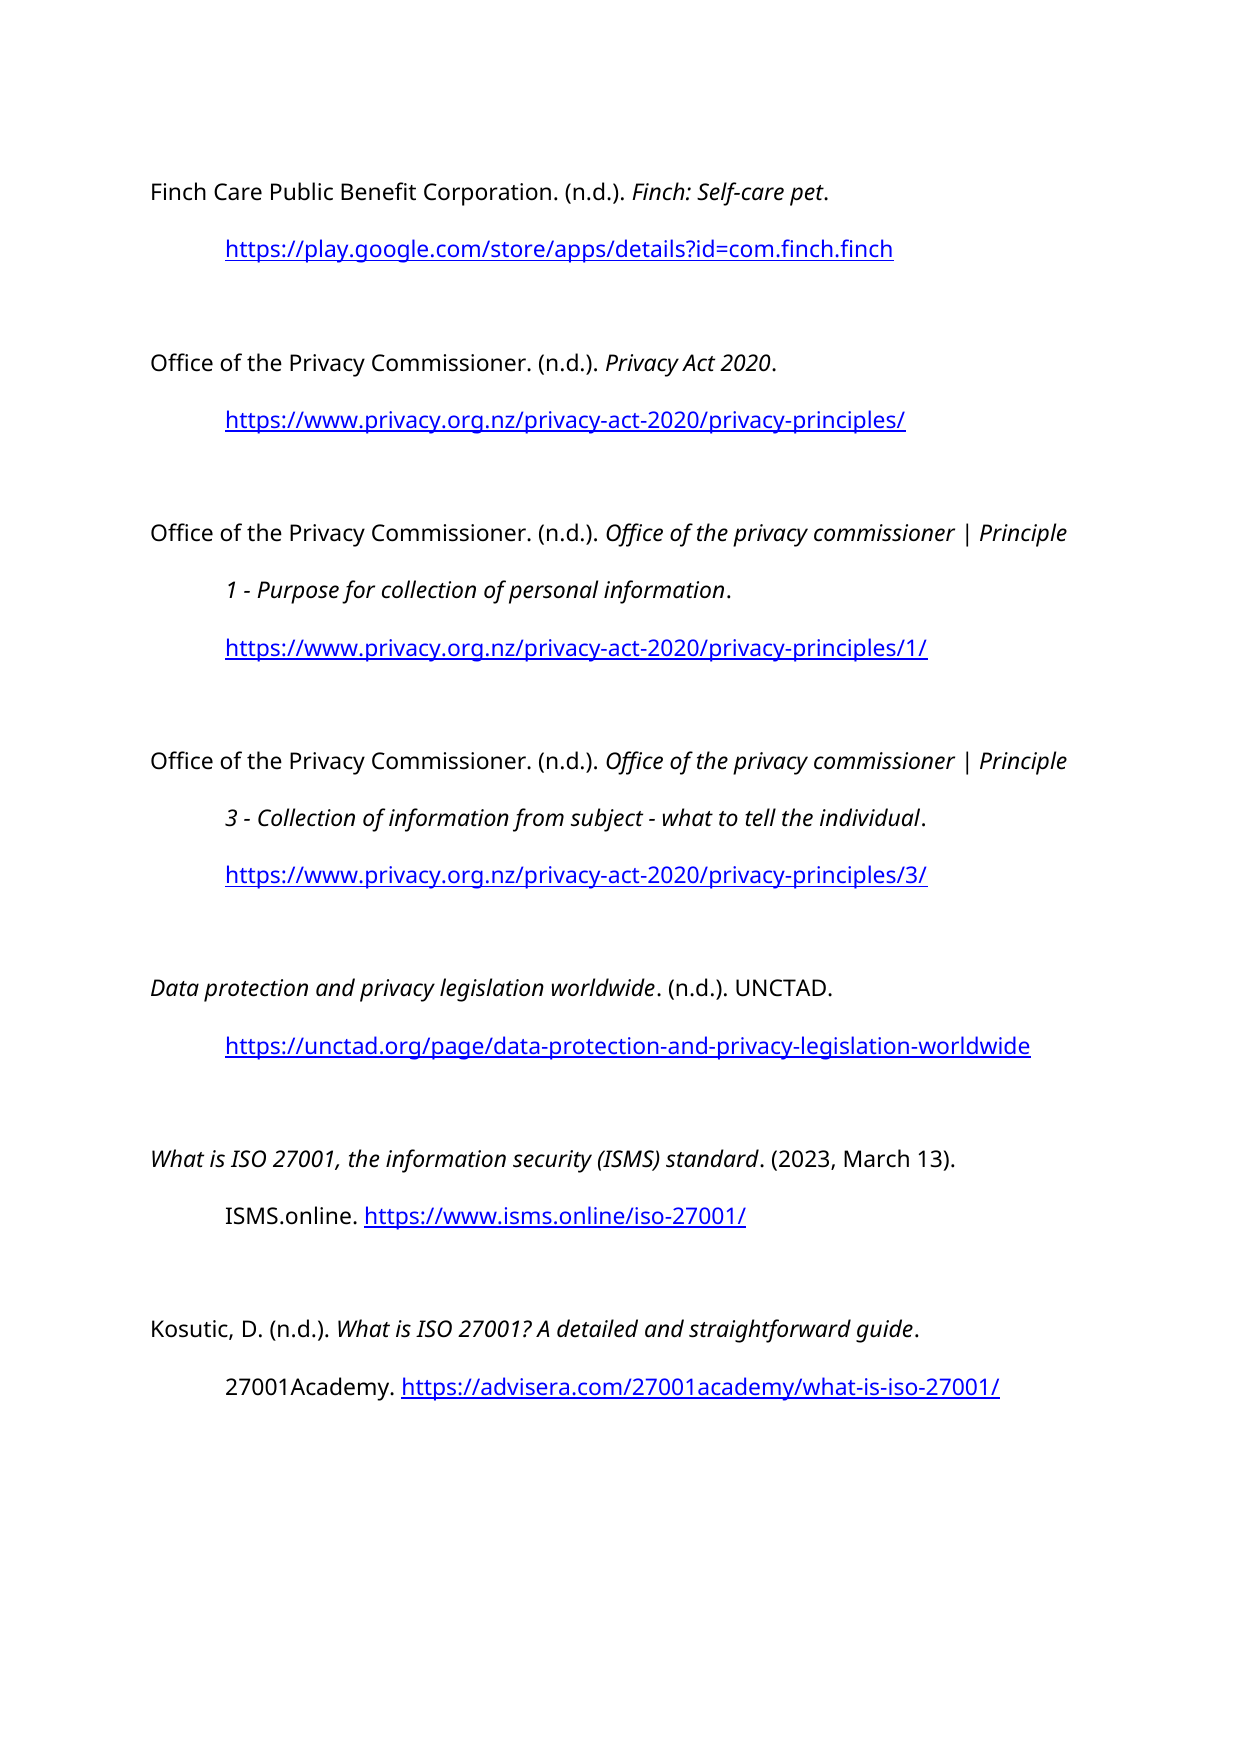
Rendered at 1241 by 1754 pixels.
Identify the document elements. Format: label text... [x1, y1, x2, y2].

text Office of the Privacy Commissioner. (n.d.). Office of the privacy commissioner | Principle 3 - Collection of information from subject - what to tell the individual. https://www.privacy.org.nz/privacy-act-2020/privacy-principles/3/ [150, 718, 1082, 890]
text What is ISO 27001, the information security (ISMS) standard. (2023, March 13). ISMS.online. https://www.isms.online/iso-27001/ [150, 1117, 1082, 1231]
text Data protection and privacy legislation worldwide. (n.d.). UNCTAD. https://unctad.org/page/data-protection-and-privacy-legislation-worldwide [150, 946, 1082, 1061]
text Office of the Privacy Commissioner. (n.d.). Office of the privacy commissioner | Principle 1 - Purpose for collection of personal information. https://www.privacy.org.nz/privacy-act-2020/privacy-principles/1/ [150, 491, 1082, 663]
text Office of the Privacy Commissioner. (n.d.). Privacy Act 2020. https://www.privacy.org.nz/privacy-act-2020/privacy-principles/ [150, 320, 1082, 435]
text Finch Care Public Benefit Corporation. (n.d.). Finch: Self-care pet. https://play.google.com/store/apps/details?id=com.finch.finch [150, 150, 1082, 264]
text Kosutic, D. (n.d.). What is ISO 27001? A detailed and straightforward guide. 27001Academy. https://advisera.com/27001academy/what-is-iso-27001/ [150, 1287, 1082, 1402]
